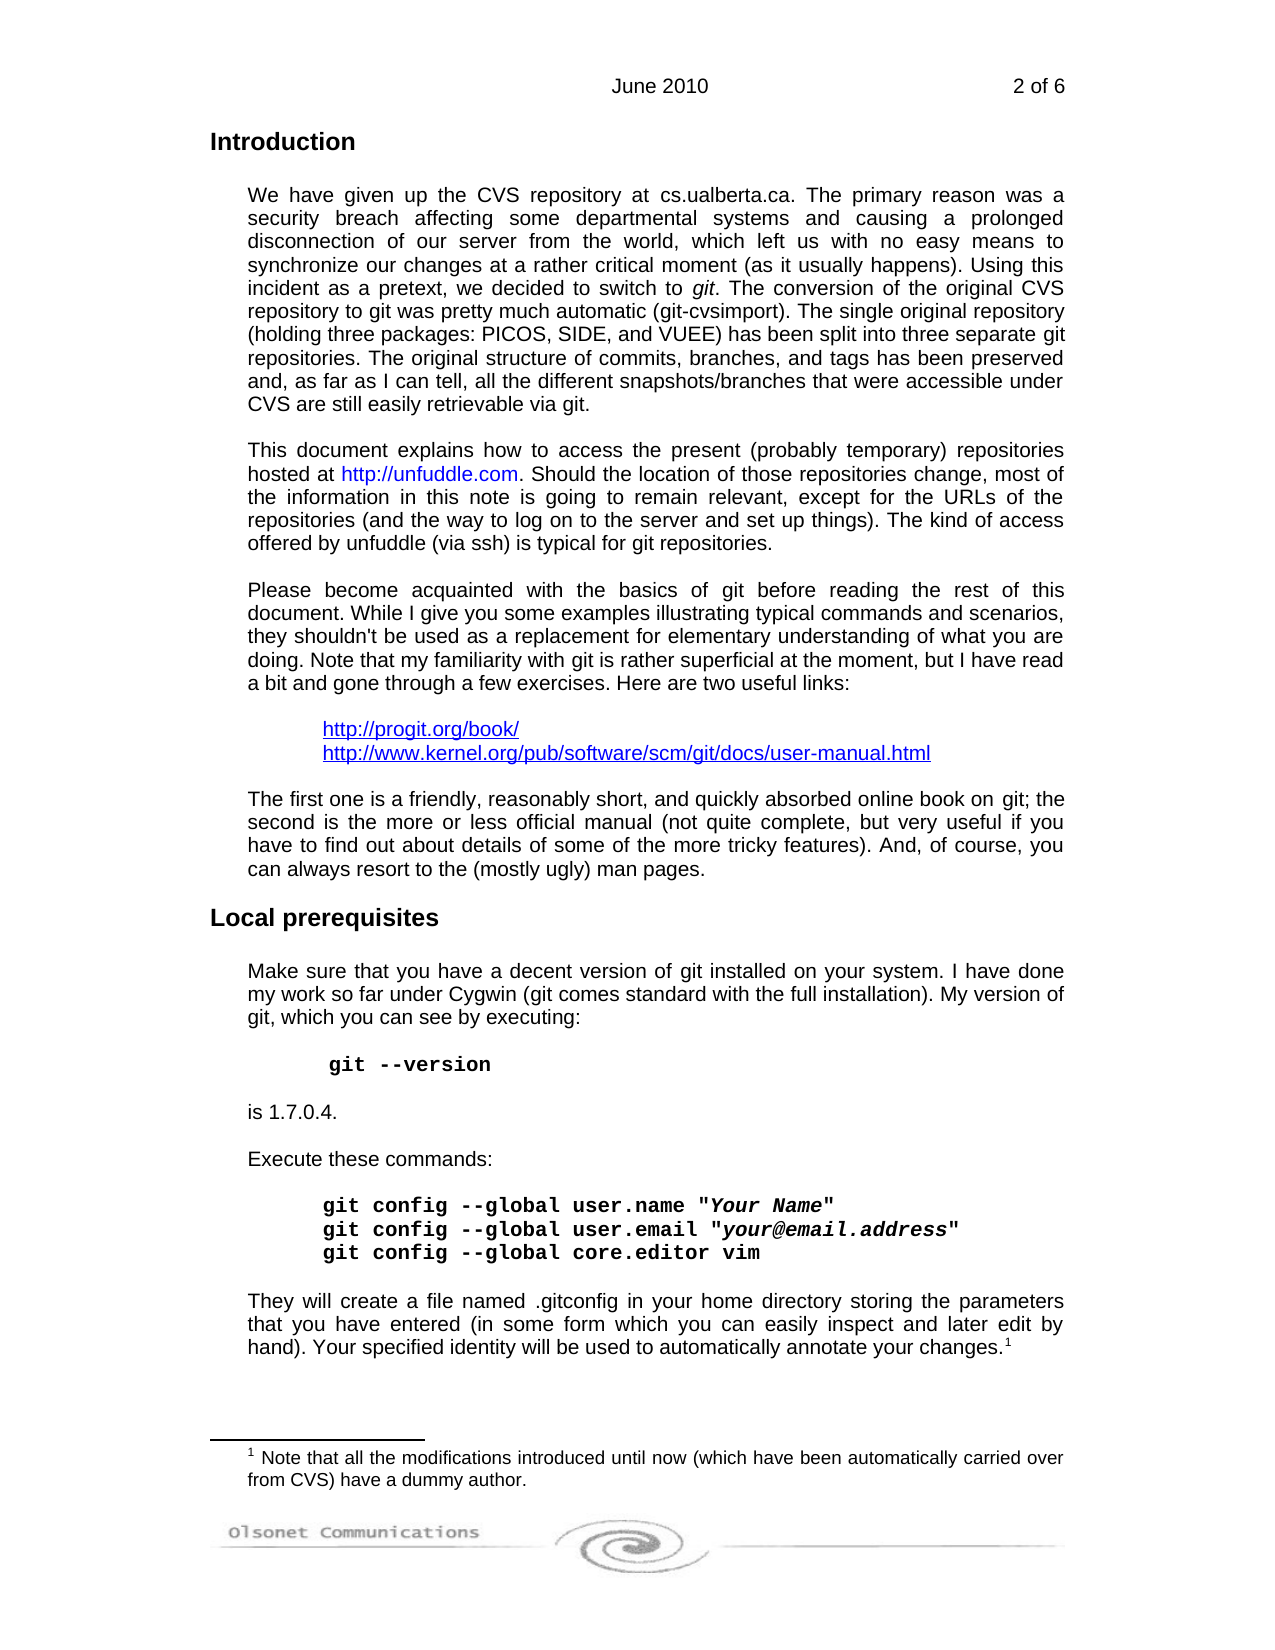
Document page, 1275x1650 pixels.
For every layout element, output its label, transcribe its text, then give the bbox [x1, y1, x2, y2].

text is 1.7.0.4. [247, 1101, 1065, 1124]
text git config --global user.email "your@email.address" [247, 1219, 1065, 1242]
text Make sure that you have a decent version of git installed on your system. I have done my work so far under Cygwin (git comes standard with the full installation). My version of git, which you can see by executing: [247, 959, 1065, 1029]
text The first one is a friendly, reasonably short, and quickly absorbed online book on git; the second is the more or less official manual (not quite complete, but very useful if you have to find out about details of some of the more tricky features). And, of course, you can always resort to the (mostly ugly) man pages. [247, 787, 1065, 880]
text git --version [247, 1052, 1065, 1077]
picture [210, 1504, 1065, 1596]
text We have given up the CVS repository at cs.ualberta.ca. The primary reason was a security breach affecting some departmental systems and causing a prolonged disconnection of our server from the world, which left us with no easy means to synchronize our changes at a rather critical moment (as it usually happens). Using this incident as a pretext, we decided to switch to git. The conversion of the original CVS repository to git was pretty much automatic (git-cvsimport). The single original repository (holding three packages: PICOS, SIDE, and VUEE) has been split into three separate git repositories. The original structure of commits, branches, and tags has been preserved and, as far as I can tell, all the different snapshots/branches that were accessible under CVS are still easily retrievable via git. [247, 183, 1065, 416]
subtitle Introduction [210, 128, 1065, 156]
text Execute these commands: [247, 1147, 1065, 1170]
text git config --global core.editor vim [247, 1242, 1065, 1266]
text Note that all the modifications introduced until now (which have been automatically carried over from CVS) have a dummy author. [247, 1446, 1065, 1490]
text Please become acquainted with the basics of git before reading the rest of this document. While I give you some examples illustrating typical commands and scenarios, they shouldn't be used as a replacement for elementary understanding of what you are doing. Note that my familiarity with git is rather superficial at the moment, but I have read a bit and gone through a few exercises. Here are two useful links: [247, 578, 1065, 694]
text http://www.kernel.org/pub/software/scm/git/docs/user-manual.html [247, 741, 1065, 764]
text http://progit.org/book/ [247, 718, 1065, 741]
text This document explains how to access the present (probably temporary) repositories hosted at http://unfuddle.com. Should the location of those repositories change, most of the information in this note is going to remain relevant, except for the URLs of the repositories (and the way to log on to the server and set up things). The kind of access offered by unfuddle (via ssh) is typical for git repositories. [247, 439, 1065, 555]
text git config --global user.name "Your Name" [247, 1194, 1065, 1219]
text They will create a file named .gitconfig in your home directory storing the parameters that you have entered (in some form which you can easily inspect and later edit by hand). Your specified identity will be used to automatically annotate your changes. [247, 1289, 1065, 1359]
subtitle Local prerequisites [210, 904, 1065, 932]
